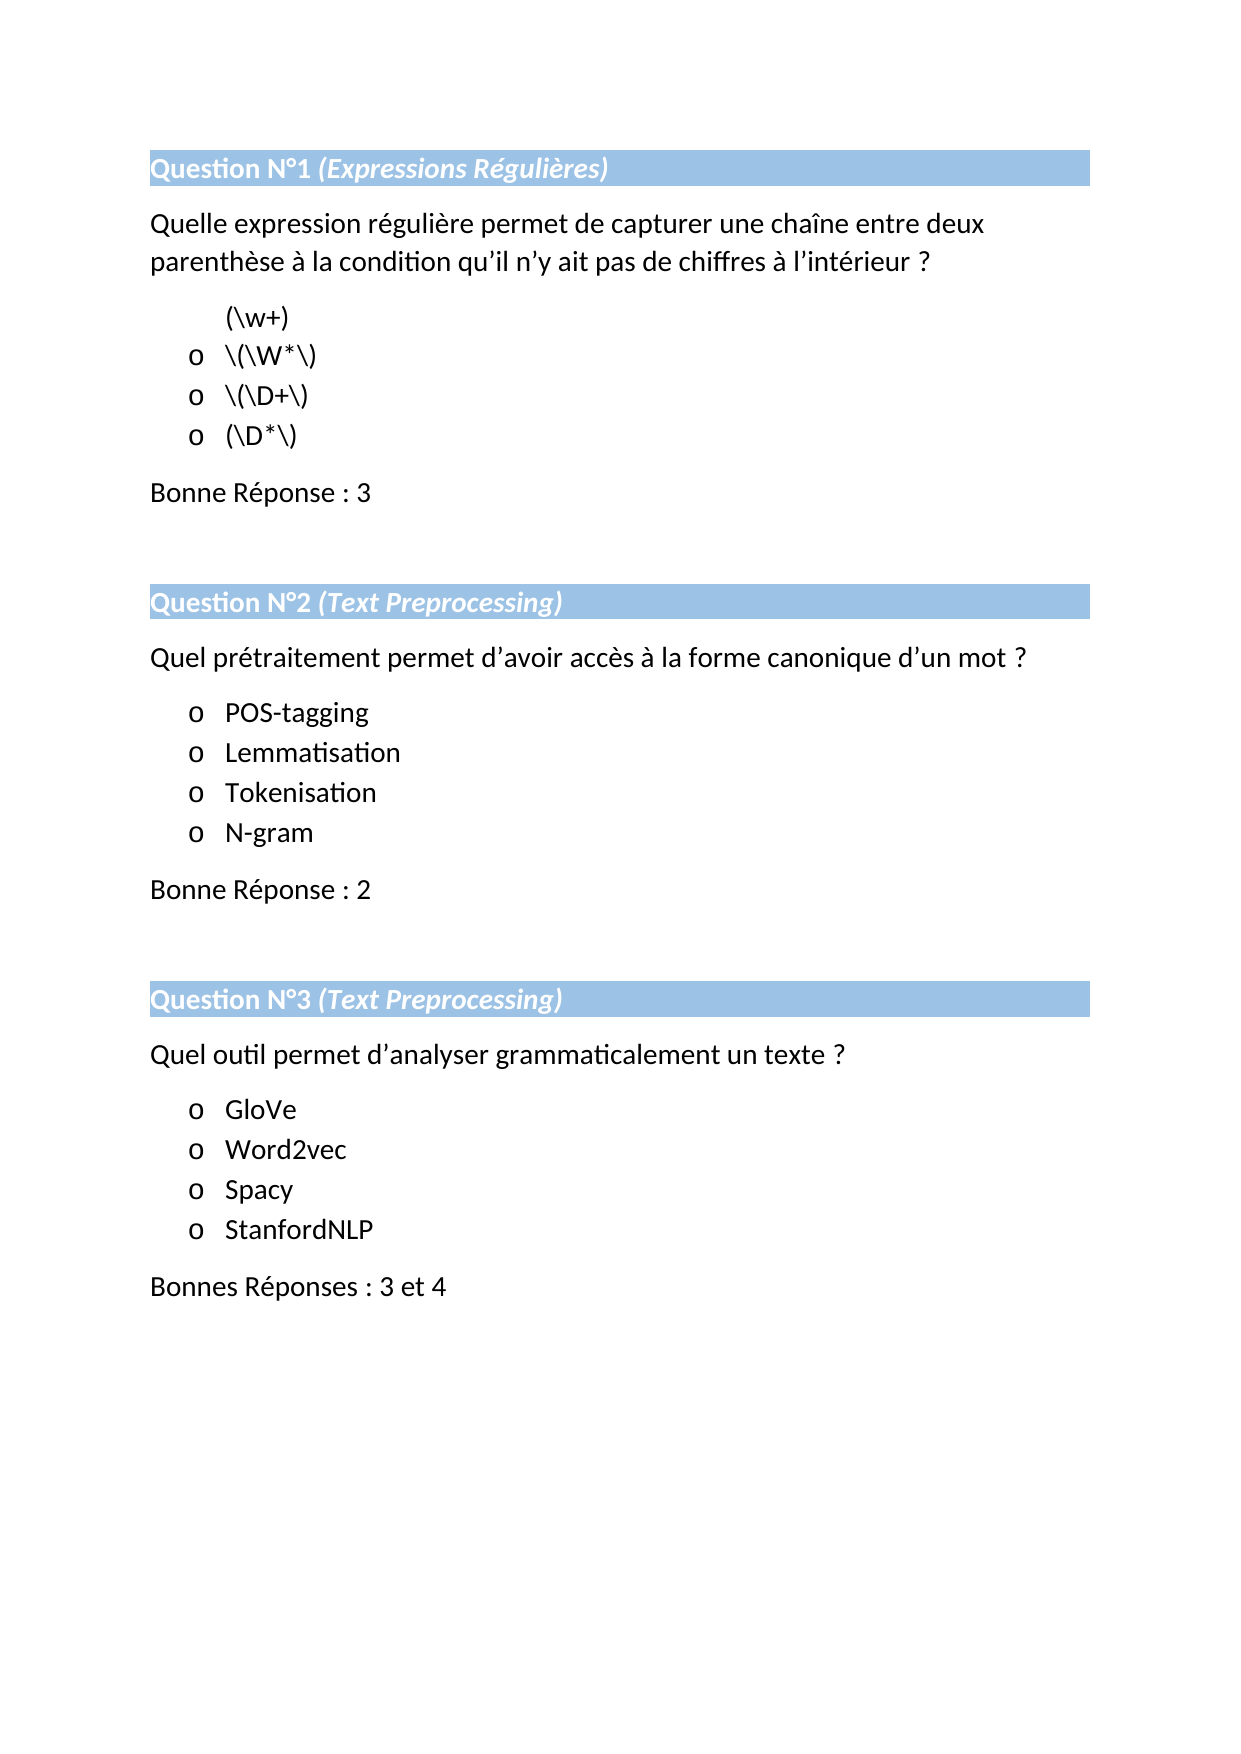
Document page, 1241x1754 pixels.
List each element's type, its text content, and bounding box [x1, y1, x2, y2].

list \(\D+\) [187, 377, 1090, 414]
list Lemmatisation [187, 734, 1090, 771]
list \(\W*\) [187, 337, 1090, 374]
text Quelle expression régulière permet de capturer une chaîne entre deux parenthèse à la condition qu’il n’y ait pas de chiffres à l’intérieur ? [150, 205, 1090, 279]
list GloVe [187, 1091, 1090, 1128]
text Quel prétraitement permet d’avoir accès à la forme canonique d’un mot ? [150, 639, 1090, 675]
list POS-tagging [187, 694, 1090, 731]
text Quel outil permet d’analyser grammaticalement un texte ? [150, 1036, 1090, 1072]
text Question N°2 (Text Preprocessing) [150, 584, 1090, 619]
list StanfordNLP [187, 1211, 1090, 1248]
text Question N°3 (Text Preprocessing) [150, 981, 1090, 1017]
list Word2vec [187, 1131, 1090, 1168]
list N-gram [187, 814, 1090, 851]
text Bonne Réponse : 2 [150, 871, 1090, 906]
list Spacy [187, 1171, 1090, 1208]
list Tokenisation [187, 774, 1090, 811]
text Question N°1 (Expressions Régulières) [150, 150, 1090, 186]
text Bonnes Réponses : 3 et 4 [150, 1268, 1090, 1303]
text Bonne Réponse : 3 [150, 474, 1090, 509]
list (\w+) [187, 299, 1090, 334]
list (\D*\) [187, 417, 1090, 454]
